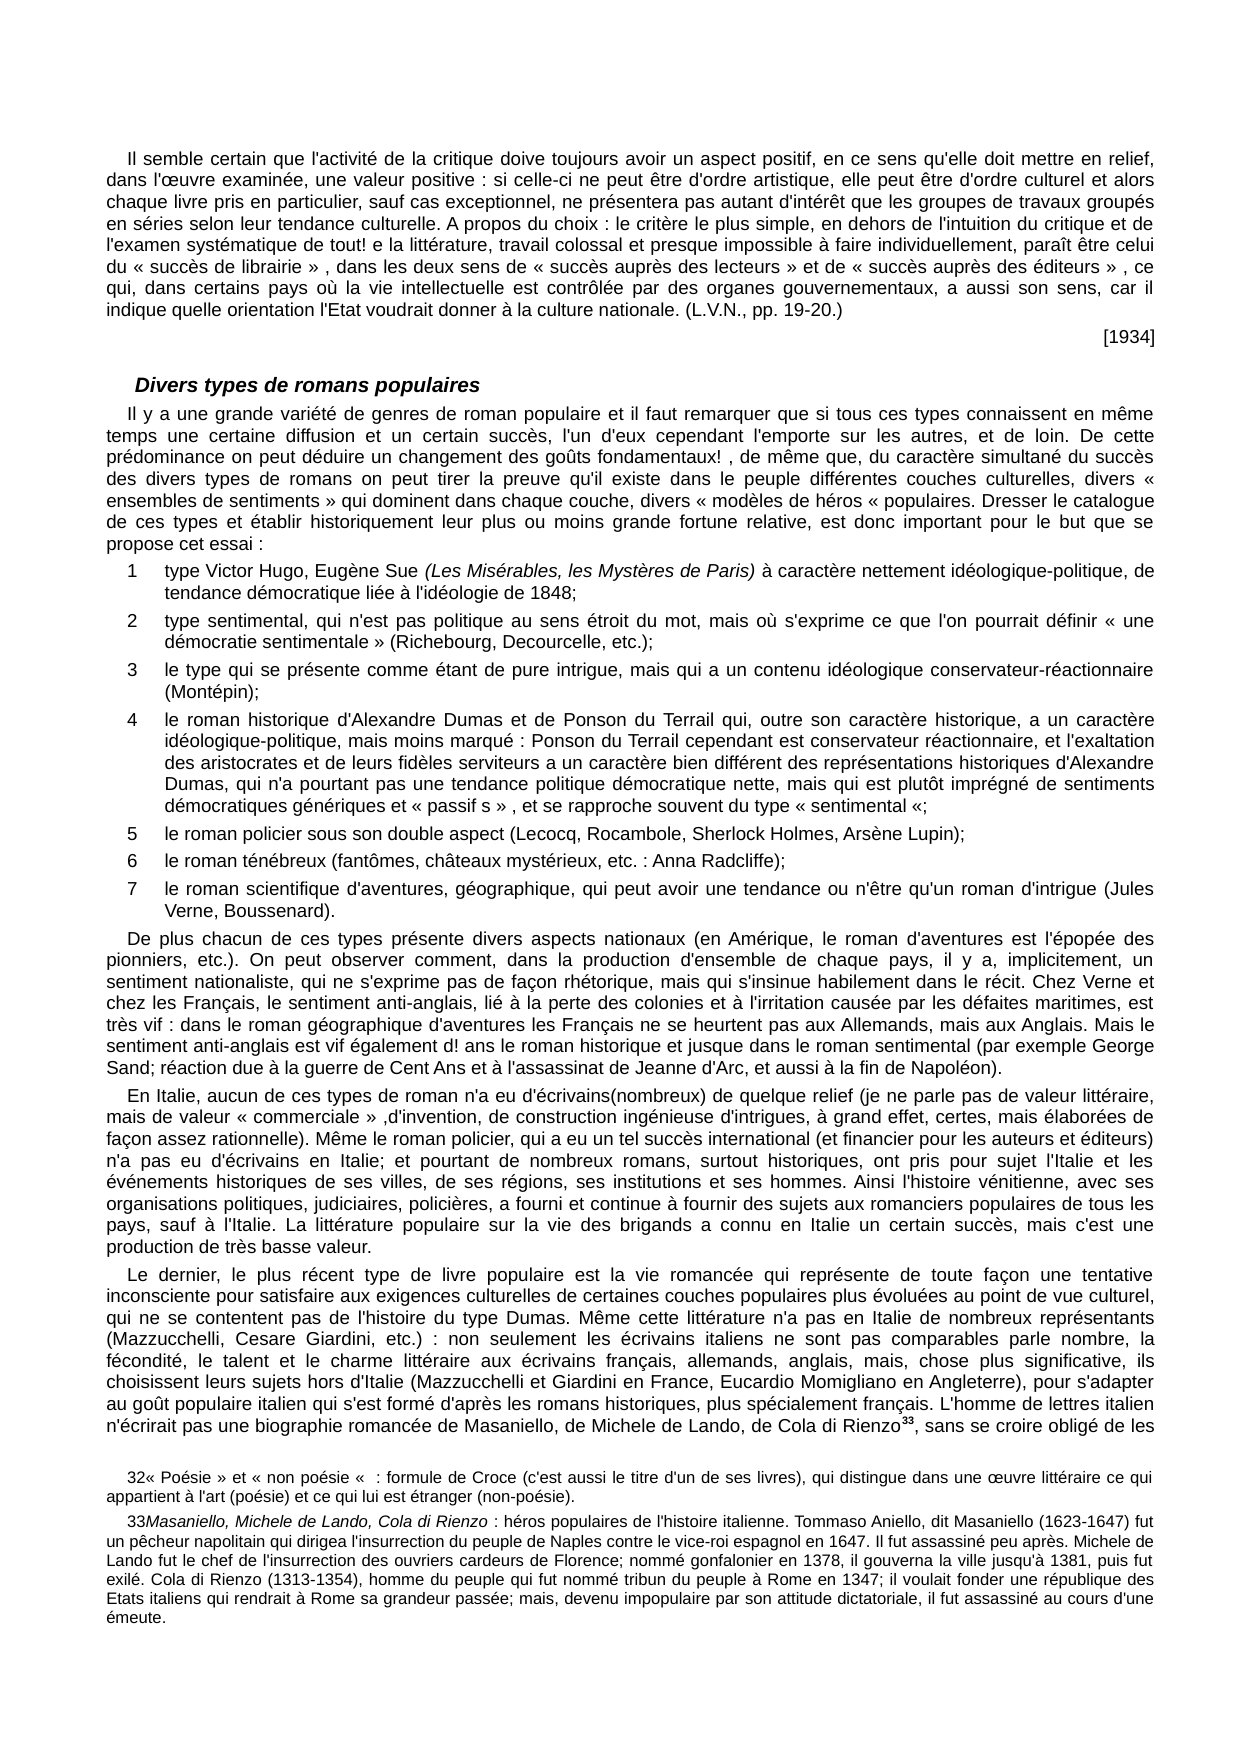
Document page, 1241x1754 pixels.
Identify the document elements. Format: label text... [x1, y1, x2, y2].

text En Italie, aucun de ces types de roman n'a eu d'écrivains(nombreux) de quelque relief (je ne parle pas de valeur littéraire, mais de valeur « commerciale » ,d'invention, de construction ingénieuse d'intrigues, à grand effet, certes, mais élaborées de façon assez rationnelle). Même le roman policier, qui a eu un tel succès international (et financier pour les auteurs et éditeurs) n'a pas eu d'écrivains en Italie; et pourtant de nombreux romans, surtout historiques, ont pris pour sujet l'Italie et les événements historiques de ses villes, de ses régions, ses institutions et ses hommes. Ainsi l'histoire vénitienne, avec ses organisations politiques, judiciaires, policières, a fourni et continue à fournir des sujets aux romanciers populaires de tous les pays, sauf à l'Italie. La littérature populaire sur la vie des brigands a connu en Italie un certain succès, mais c'est une production de très basse valeur. [106, 1085, 1155, 1257]
list type Victor Hugo, Eugène Sue (Les Misérables, les Mystères de Paris) à caractère nettement idéologique-politique, de tendance démocratique liée à l'idéologie de 1848; [127, 560, 1155, 603]
subtitle Divers types de romans populaires [106, 373, 1155, 397]
text Masaniello, Michele de Lando, Cola di Rienzo : héros populaires de l'histoire italienne. Tommaso Aniello, dit Masaniello (1623-1647) fut un pêcheur napolitain qui dirigea l'insurrection du peuple de Naples contre le vice-roi espagnol en 1647. Il fut assassiné peu après. Michele de Lando fut le chef de l'insurrection des ouvriers cardeurs de Florence; nommé gonfalonier en 1378, il gouverna la ville jusqu'à 1381, puis fut exilé. Cola di Rienzo (1313-1354), homme du peuple qui fut nommé tribun du peuple à Rome en 1347; il voulait fonder une république des Etats italiens qui rendrait à Rome sa grandeur passée; mais, devenu impopulaire par son attitude dictatoriale, il fut assassiné au cours d'une émeute. [106, 1512, 1155, 1627]
list le type qui se présente comme étant de pure intrigue, mais qui a un contenu idéologique conservateur-réactionnaire (Montépin); [127, 659, 1155, 702]
text Il semble certain que l'activité de la critique doive toujours avoir un aspect positif, en ce sens qu'elle doit mettre en relief, dans l'œuvre examinée, une valeur positive : si celle-ci ne peut être d'ordre artistique, elle peut être d'ordre culturel et alors chaque livre pris en particulier, sauf cas exceptionnel, ne présentera pas autant d'intérêt que les groupes de travaux groupés en séries selon leur tendance culturelle. A propos du choix : le critère le plus simple, en dehors de l'intuition du critique et de l'examen systématique de tout! e la littérature, travail colossal et presque impossible à faire individuellement, paraît être celui du « succès de librairie » , dans les deux sens de « succès auprès des lecteurs » et de « succès auprès des éditeurs » , ce qui, dans certains pays où la vie intellectuelle est contrôlée par des organes gouvernementaux, a aussi son sens, car il indique quelle orientation l'Etat voudrait donner à la culture nationale. (L.V.N., pp. 19-20.) [106, 148, 1155, 320]
list type sentimental, qui n'est pas politique au sens étroit du mot, mais où s'exprime ce que l'on pourrait définir « une démocratie sentimentale » (Richebourg, Decourcelle, etc.); [127, 610, 1155, 653]
text Le dernier, le plus récent type de livre populaire est la vie romancée qui représente de toute façon une tentative inconsciente pour satisfaire aux exigences culturelles de certaines couches populaires plus évoluées au point de vue culturel, qui ne se contentent pas de l'histoire du type Dumas. Même cette littérature n'a pas en Italie de nombreux représentants (Mazzucchelli, Cesare Giardini, etc.) : non seulement les écrivains italiens ne sont pas comparables parle nombre, la fécondité, le talent et le charme littéraire aux écrivains français, allemands, anglais, mais, chose plus significative, ils choisissent leurs sujets hors d'Italie (Mazzucchelli et Giardini en France, Eucardio Momigliano en Angleterre), pour s'adapter au goût populaire italien qui s'est formé d'après les romans historiques, plus spécialement français. L'homme de lettres italien n'écrirait pas une biographie romancée de Masaniello, de Michele de Lando, de Cola di Rienzo, sans se croire obligé de les [106, 1263, 1155, 1436]
text « Poésie » et « non poésie « : formule de Croce (c'est aussi le titre d'un de ses livres), qui distingue dans une œuvre littéraire ce qui appartient à l'art (poésie) et ce qui lui est étranger (non-poésie). [106, 1468, 1155, 1506]
list le roman policier sous son double aspect (Lecocq, Rocambole, Sherlock Holmes, Arsène Lupin); [127, 822, 1155, 844]
list le roman scientifique d'aventures, géographique, qui peut avoir une tendance ou n'être qu'un roman d'intrigue (Jules Verne, Boussenard). [127, 878, 1155, 921]
text [1934] [106, 326, 1155, 348]
text De plus chacun de ces types présente divers aspects nationaux (en Amérique, le roman d'aventures est l'épopée des pionniers, etc.). On peut observer comment, dans la production d'ensemble de chaque pays, il y a, implicitement, un sentiment nationaliste, qui ne s'exprime pas de façon rhétorique, mais qui s'insinue habilement dans le récit. Chez Verne et chez les Français, le sentiment anti-anglais, lié à la perte des colonies et à l'irritation causée par les défaites maritimes, est très vif : dans le roman géographique d'aventures les Français ne se heurtent pas aux Allemands, mais aux Anglais. Mais le sentiment anti-anglais est vif également d! ans le roman historique et jusque dans le roman sentimental (par exemple George Sand; réaction due à la guerre de Cent Ans et à l'assassinat de Jeanne d'Arc, et aussi à la fin de Napoléon). [106, 927, 1155, 1078]
list le roman historique d'Alexandre Dumas et de Ponson du Terrail qui, outre son caractère historique, a un caractère idéologique-politique, mais moins marqué : Ponson du Terrail cependant est conservateur réactionnaire, et l'exaltation des aristocrates et de leurs fidèles serviteurs a un caractère bien différent des représentations historiques d'Alexandre Dumas, qui n'a pourtant pas une tendance politique démocratique nette, mais qui est plutôt imprégné de sentiments démocratiques génériques et « passif s » , et se rapproche souvent du type « sentimental «; [127, 708, 1155, 816]
text Il y a une grande variété de genres de roman populaire et il faut remarquer que si tous ces types connaissent en même temps une certaine diffusion et un certain succès, l'un d'eux cependant l'emporte sur les autres, et de loin. De cette prédominance on peut déduire un changement des goûts fondamentaux! , de même que, du caractère simultané du succès des divers types de romans on peut tirer la preuve qu'il existe dans le peuple différentes couches culturelles, divers « ensembles de sentiments » qui dominent dans chaque couche, divers « modèles de héros « populaires. Dresser le catalogue de ces types et établir historiquement leur plus ou moins grande fortune relative, est donc important pour le but que se propose cet essai : [106, 403, 1155, 554]
list le roman ténébreux (fantômes, châteaux mystérieux, etc. : Anna Radcliffe); [127, 850, 1155, 872]
